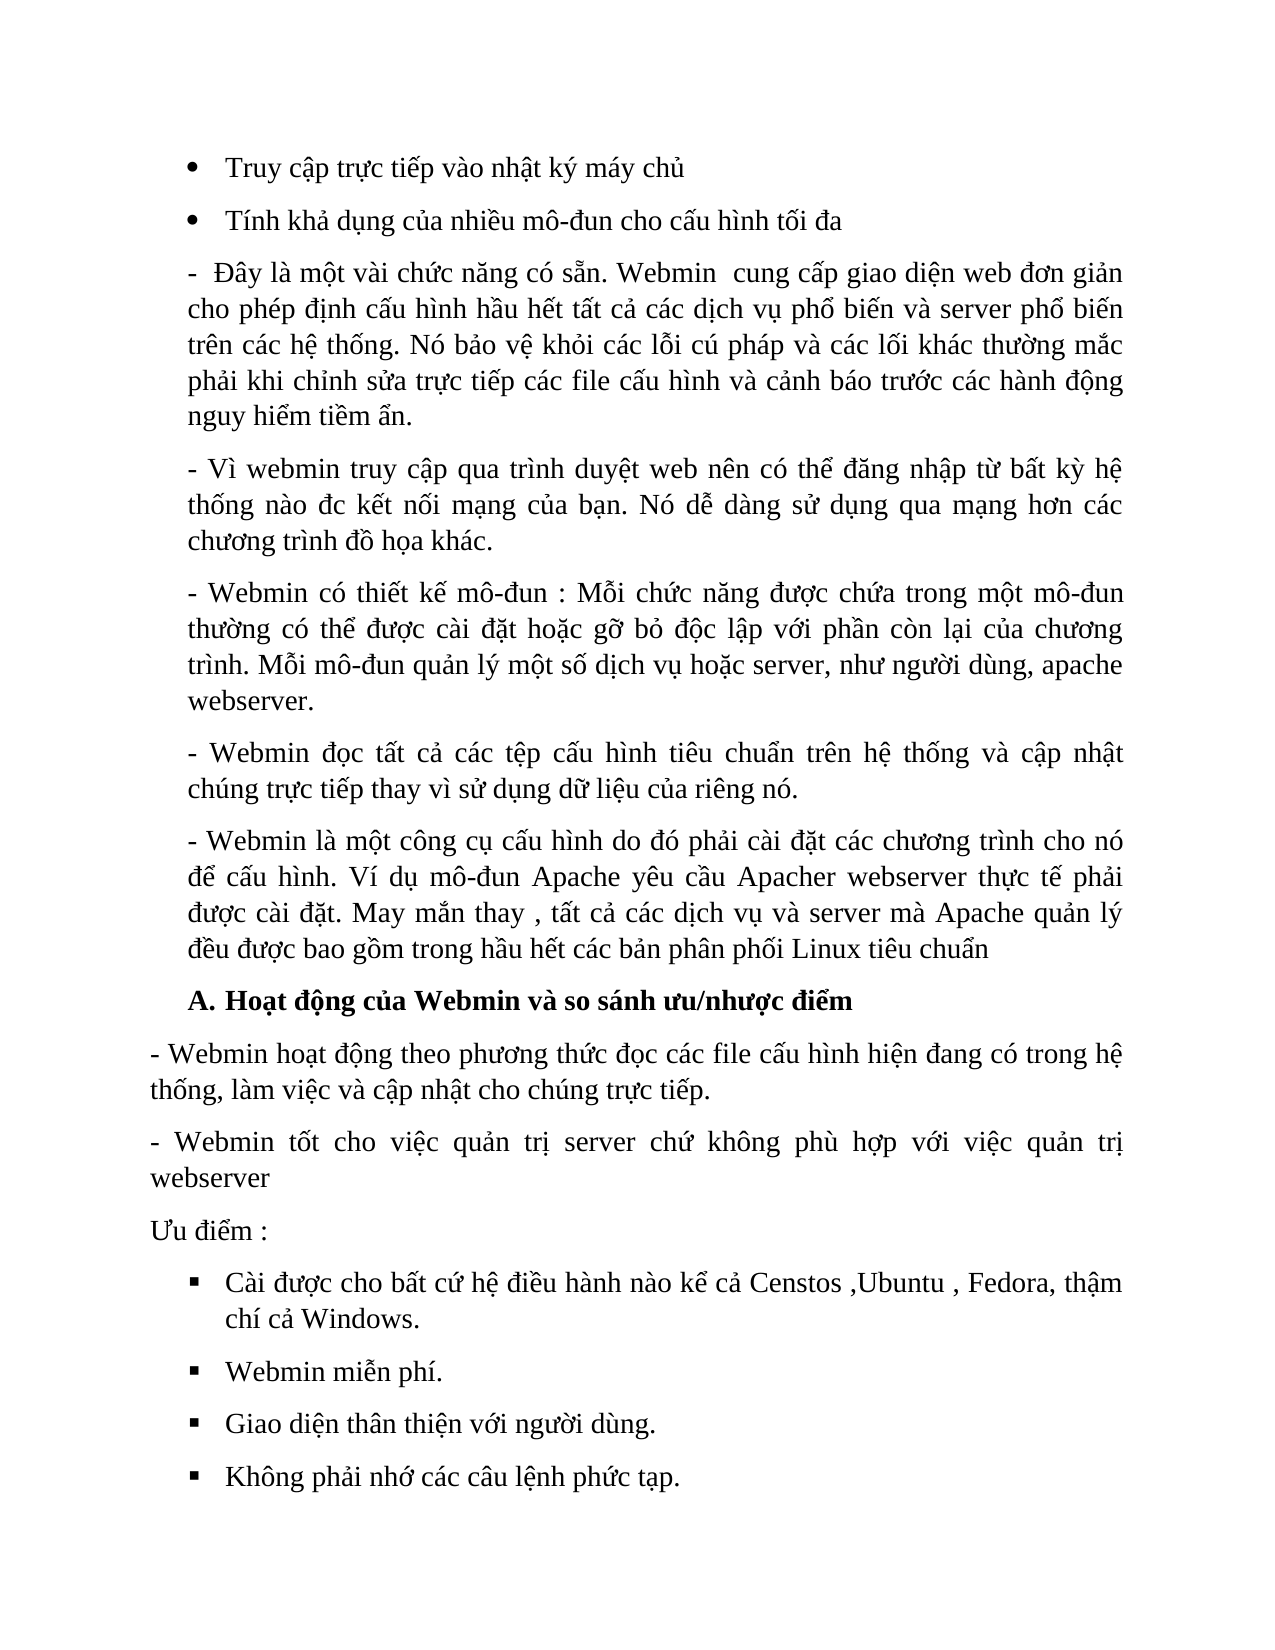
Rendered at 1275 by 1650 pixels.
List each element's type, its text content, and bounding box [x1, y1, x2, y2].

list Webmin miễn phí. [187, 1354, 1125, 1387]
text - Webmin hoạt động theo phương thức đọc các file cấu hình hiện đang có trong hệ thống, làm việc và cập nhật cho chúng trực tiếp. [150, 1036, 1125, 1105]
text Ưu điểm : [150, 1213, 1125, 1246]
text - Webmin là một công cụ cấu hình do đó phải cài đặt các chương trình cho nó để cấu hình. Ví dụ mô-đun Apache yêu cầu Apacher webserver thực tế phải được cài đặt. May mắn thay , tất cả các dịch vụ và server mà Apache quản lý đều được bao gồm trong hầu hết các bản phân phối Linux tiêu chuẩn [187, 823, 1125, 964]
list Tính khả dụng của nhiều mô-đun cho cấu hình tối đa [187, 203, 1125, 236]
list Giao diện thân thiện với người dùng. [187, 1406, 1125, 1440]
text - Webmin tốt cho việc quản trị server chứ không phù hợp với việc quản trị webserver [150, 1124, 1125, 1194]
list Truy cập trực tiếp vào nhật ký máy chủ [187, 150, 1125, 184]
list Không phải nhớ các câu lệnh phức tạp. [187, 1459, 1125, 1492]
list Hoạt động của Webmin và so sánh ưu/nhược điểm [187, 983, 1125, 1017]
text - Webmin đọc tất cả các tệp cấu hình tiêu chuẩn trên hệ thống và cập nhật chúng trực tiếp thay vì sử dụng dữ liệu của riêng nó. [187, 735, 1125, 804]
text - Vì webmin truy cập qua trình duyệt web nên có thể đăng nhập từ bất kỳ hệ thống nào đc kết nối mạng của bạn. Nó dễ dàng sử dụng qua mạng hơn các chương trình đồ họa khác. [187, 451, 1125, 556]
text - Webmin có thiết kế mô-đun : Mỗi chức năng được chứa trong một mô-đun thường có thể được cài đặt hoặc gỡ bỏ độc lập với phần còn lại của chương trình. Mỗi mô-đun quản lý một số dịch vụ hoặc server, như người dùng, apache webserver. [187, 575, 1125, 716]
list Cài được cho bất cứ hệ điều hành nào kể cả Censtos ,Ubuntu , Fedora, thậm chí cả Windows. [187, 1265, 1125, 1335]
text - Đây là một vài chức năng có sẵn. Webmin cung cấp giao diện web đơn giản cho phép định cấu hình hầu hết tất cả các dịch vụ phổ biến và server phổ biến trên các hệ thống. Nó bảo vệ khỏi các lỗi cú pháp và các lối khác thường mắc phải khi chỉnh sửa trực tiếp các file cấu hình và cảnh báo trước các hành động nguy hiểm tiềm ẩn. [187, 255, 1125, 432]
